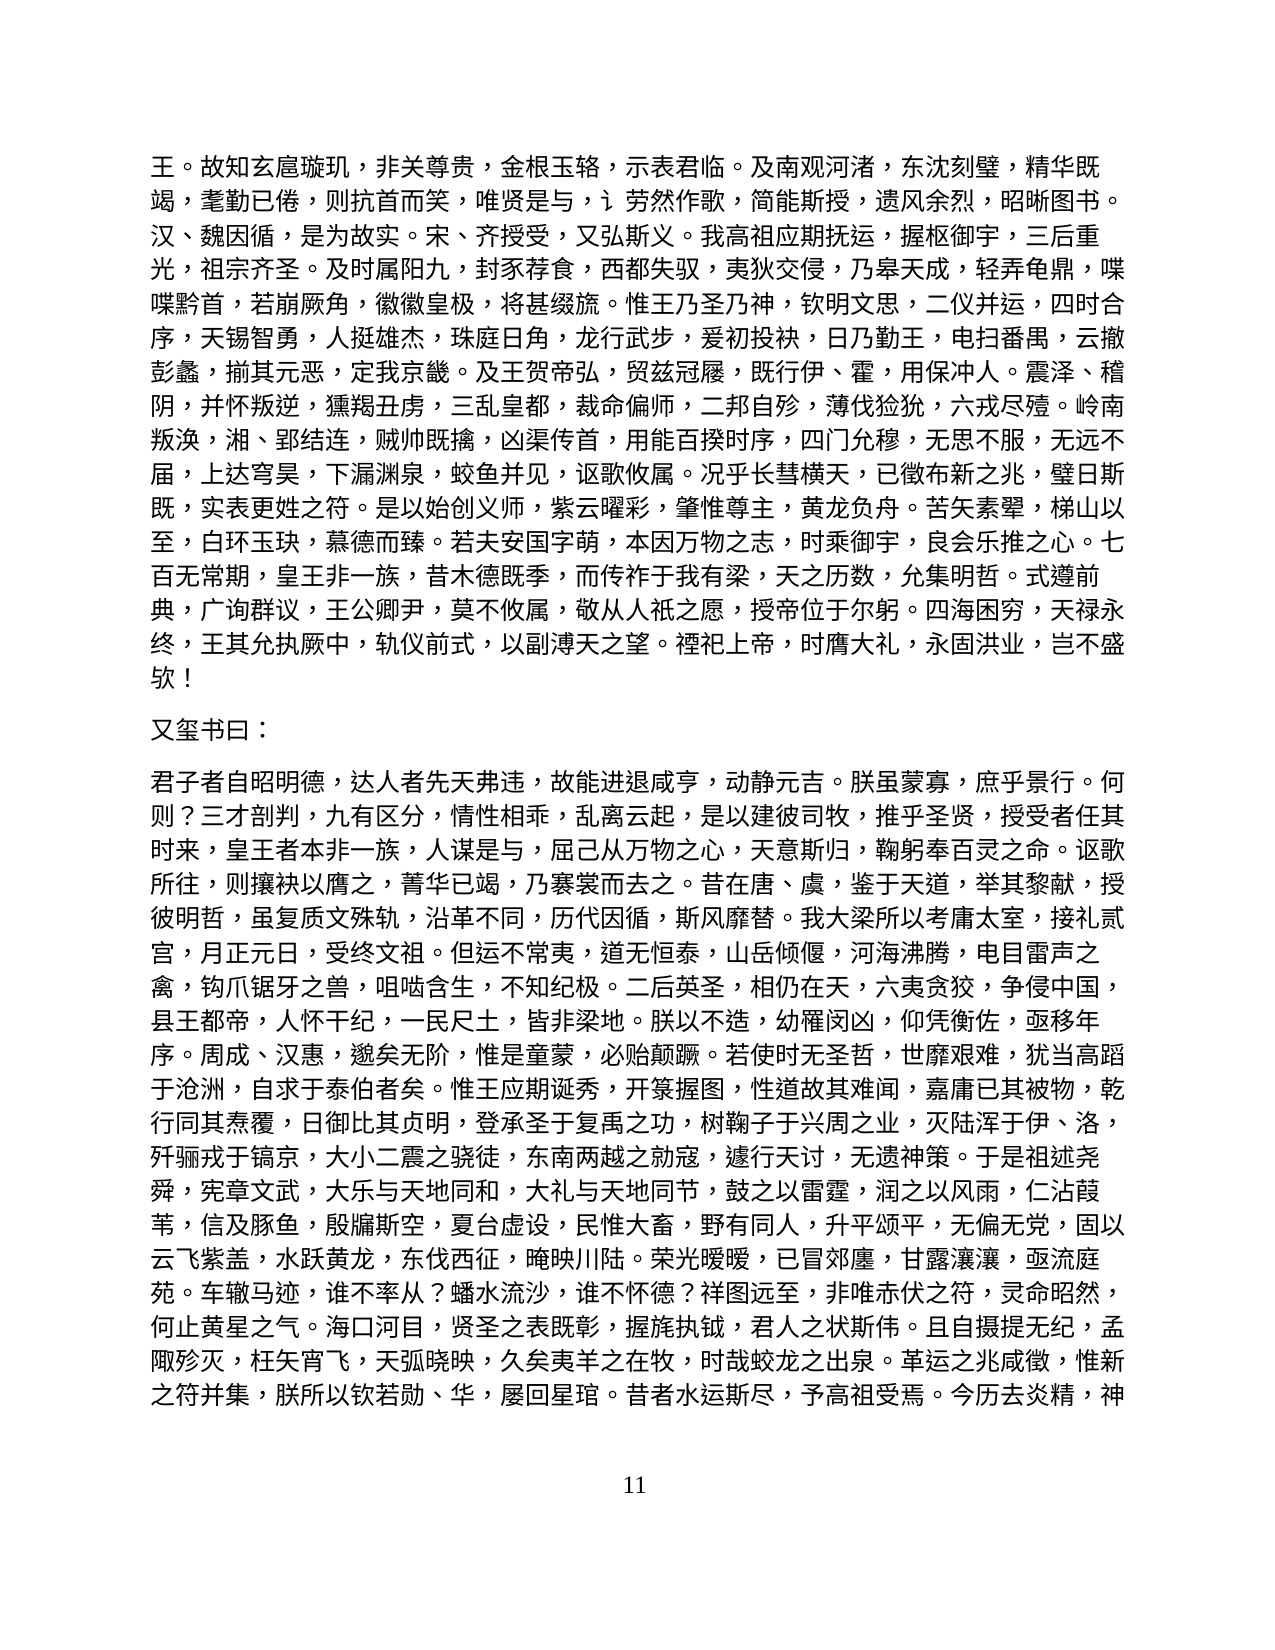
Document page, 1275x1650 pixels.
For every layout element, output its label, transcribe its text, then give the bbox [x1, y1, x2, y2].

text 王。故知玄扈璇玑，非关尊贵，金根玉辂，示表君临。及南观河渚，东沈刻璧，精华既竭，耄勤已倦，则抗首而笑，唯贤是与，讠劳然作歌，简能斯授，遗风余烈，昭晰图书。汉、魏因循，是为故实。宋、齐授受，又弘斯义。我高祖应期抚运，握枢御宇，三后重光，祖宗齐圣。及时属阳九，封豕荐食，西都失驭，夷狄交侵，乃皋天成，轻弄龟鼎，喋喋黔首，若崩厥角，徽徽皇极，将甚缀旒。惟王乃圣乃神，钦明文思，二仪并运，四时合序，天锡智勇，人挺雄杰，珠庭日角，龙行武步，爰初投袂，日乃勤王，电扫番禺，云撤彭蠡，揃其元恶，定我京畿。及王贺帝弘，贸兹冠屦，既行伊、霍，用保冲人。震泽、稽阴，并怀叛逆，獯羯丑虏，三乱皇都，裁命偏师，二邦自殄，薄伐猃狁，六戎尽殪。岭南叛涣，湘、郢结连，贼帅既擒，凶渠传首，用能百揆时序，四门允穆，无思不服，无远不届，上达穹昊，下漏渊泉，蛟鱼并见，讴歌攸属。况乎长彗横天，已徵布新之兆，璧日斯既，实表更姓之符。是以始创义师，紫云曜彩，肇惟尊主，黄龙负舟。苦矢素翚，梯山以至，白环玉玦，慕德而臻。若夫安国字萌，本因万物之志，时乘御宇，良会乐推之心。七百无常期，皇王非一族，昔木德既季，而传祚于我有梁，天之历数，允集明哲。式遵前典，广询群议，王公卿尹，莫不攸属，敬从人祇之愿，授帝位于尔躬。四海困穷，天禄永终，王其允执厥中，轨仪前式，以副溥天之望。禋祀上帝，时膺大礼，永固洪业，岂不盛欤！ [150, 150, 1125, 695]
text 君子者自昭明德，达人者先天弗违，故能进退咸亨，动静元吉。朕虽蒙寡，庶乎景行。何则？三才剖判，九有区分，情性相乖，乱离云起，是以建彼司牧，推乎圣贤，授受者任其时来，皇王者本非一族，人谋是与，屈己从万物之心，天意斯归，鞠躬奉百灵之命。讴歌所往，则攘袂以膺之，菁华已竭，乃褰裳而去之。昔在唐、虞，鉴于天道，举其黎献，授彼明哲，虽复质文殊轨，沿革不同，历代因循，斯风靡替。我大梁所以考庸太室，接礼贰宫，月正元日，受终文祖。但运不常夷，道无恒泰，山岳倾偃，河海沸腾，电目雷声之禽，钩爪锯牙之兽，咀啮含生，不知纪极。二后英圣，相仍在天，六夷贪狡，争侵中国，县王都帝，人怀干纪，一民尺土，皆非梁地。朕以不造，幼罹闵凶，仰凭衡佐，亟移年序。周成、汉惠，邈矣无阶，惟是童蒙，必贻颠蹶。若使时无圣哲，世靡艰难，犹当高蹈于沧洲，自求于泰伯者矣。惟王应期诞秀，开箓握图，性道故其难闻，嘉庸已其被物，乾行同其焘覆，日御比其贞明，登承圣于复禹之功，树鞠子于兴周之业，灭陆浑于伊、洛，歼骊戎于镐京，大小二震之骁徒，东南两越之勍寇，遽行天讨，无遗神策。于是祖述尧舜，宪章文武，大乐与天地同和，大礼与天地同节，鼓之以雷霆，润之以风雨，仁沾葭苇，信及豚鱼，殷牖斯空，夏台虚设，民惟大畜，野有同人，升平颂平，无偏无党，固以云飞紫盖，水跃黄龙，东伐西征，晻映川陆。荣光暧暧，已冒郊廛，甘露瀼瀼，亟流庭苑。车辙马迹，谁不率从？蟠水流沙，谁不怀德？祥图远至，非唯赤伏之符，灵命昭然，何止黄星之气。海口河目，贤圣之表既彰，握旄执钺，君人之状斯伟。且自摄提无纪，孟陬殄灭，枉矢宵飞，天弧晓映，久矣夷羊之在牧，时哉蛟龙之出泉。革运之兆咸徵，惟新之符并集，朕所以钦若勋、华，屡回星琯。昔者水运斯尽，予高祖受焉。今历去炎精，神 [150, 765, 1125, 1412]
text 又玺书曰： [150, 713, 1125, 747]
